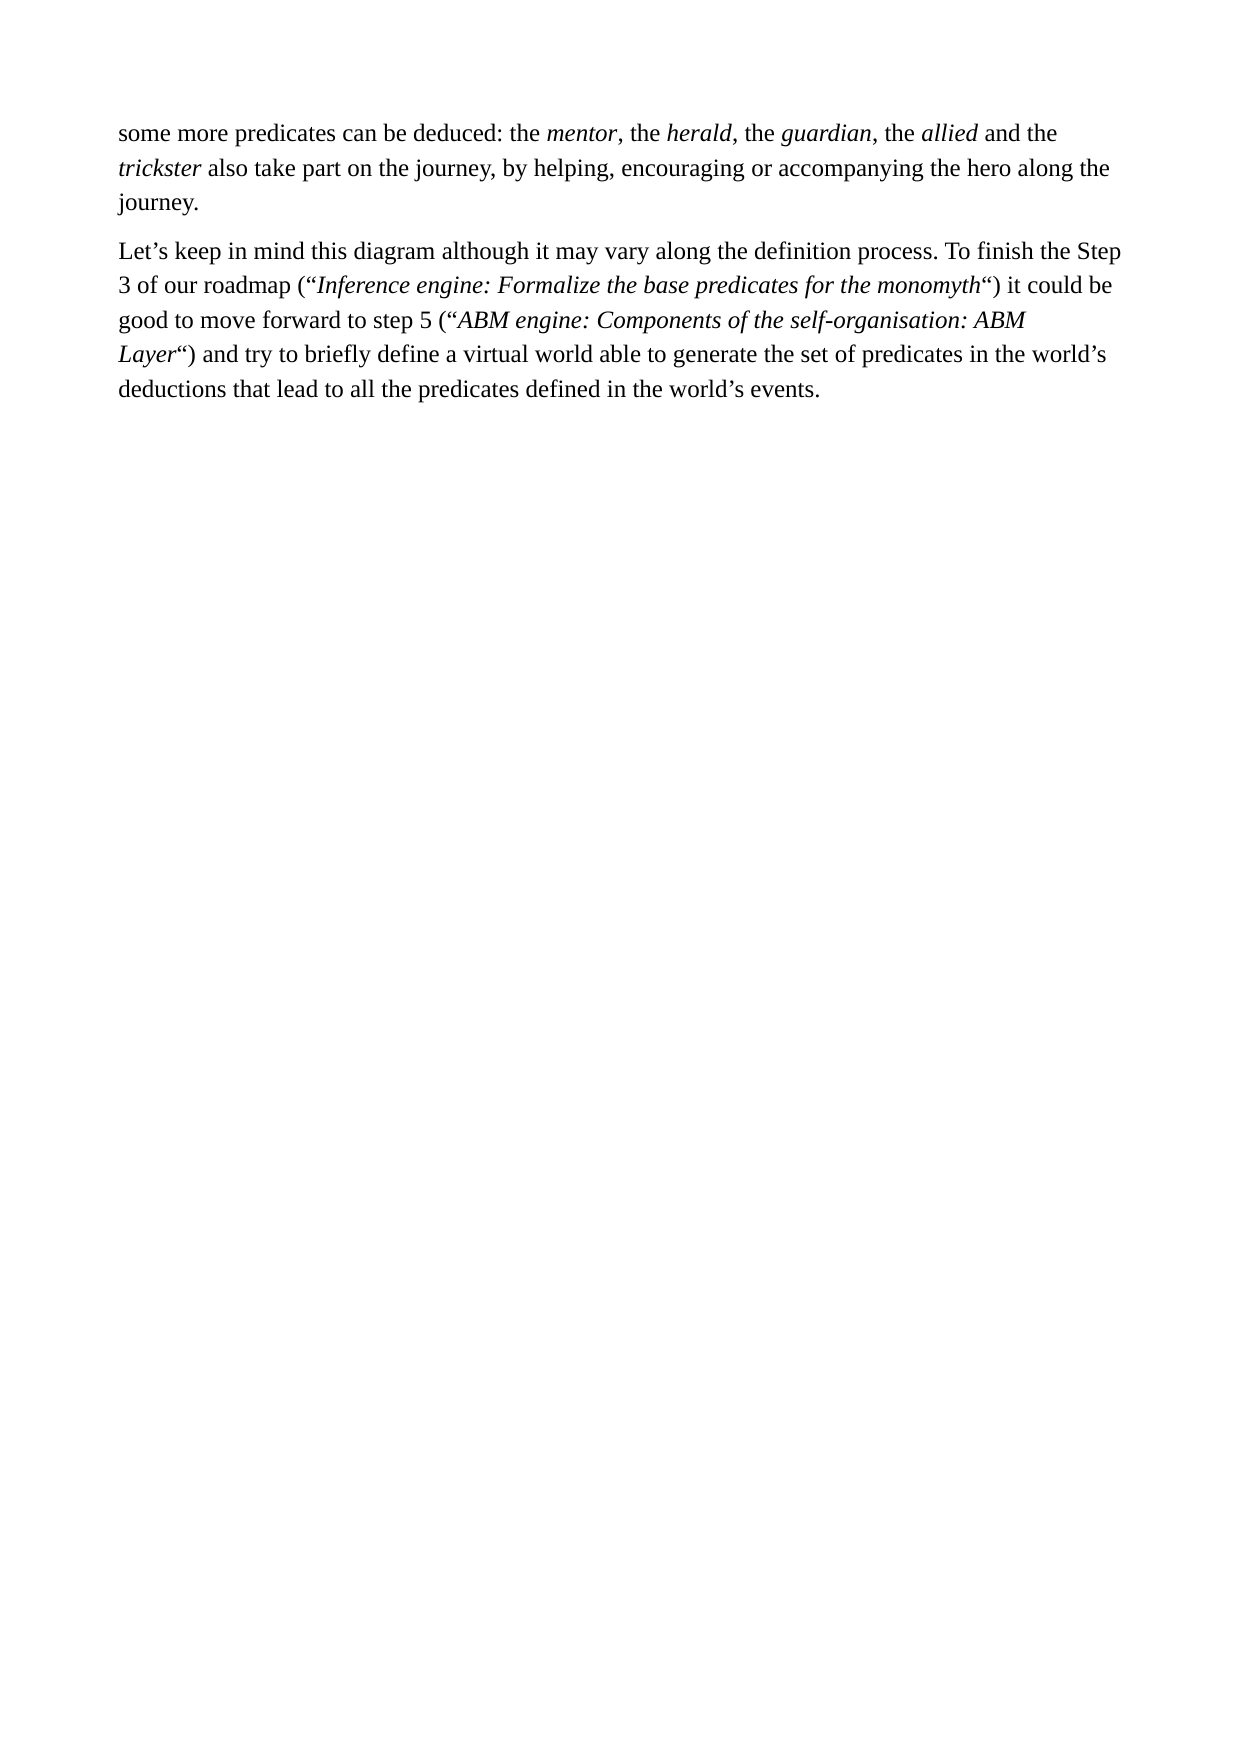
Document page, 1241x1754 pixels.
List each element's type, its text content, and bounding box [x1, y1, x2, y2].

text Let’s keep in mind this diagram although it may vary along the definition process. To finish the Step 3 of our roadmap (“Inference engine: Formalize the base predicates for the monomyth“) it could be good to move forward to step 5 (“ABM engine: Components of the self-organisation: ABM Layer“) and try to briefly define a virtual world able to generate the set of predicates in the world’s deductions that lead to all the predicates defined in the world’s events. [118, 236, 1122, 403]
text some more predicates can be deduced: the mentor, the herald, the guardian, the allied and the trickster also take part on the journey, by helping, encouraging or accompanying the hero along the journey. [118, 118, 1122, 216]
